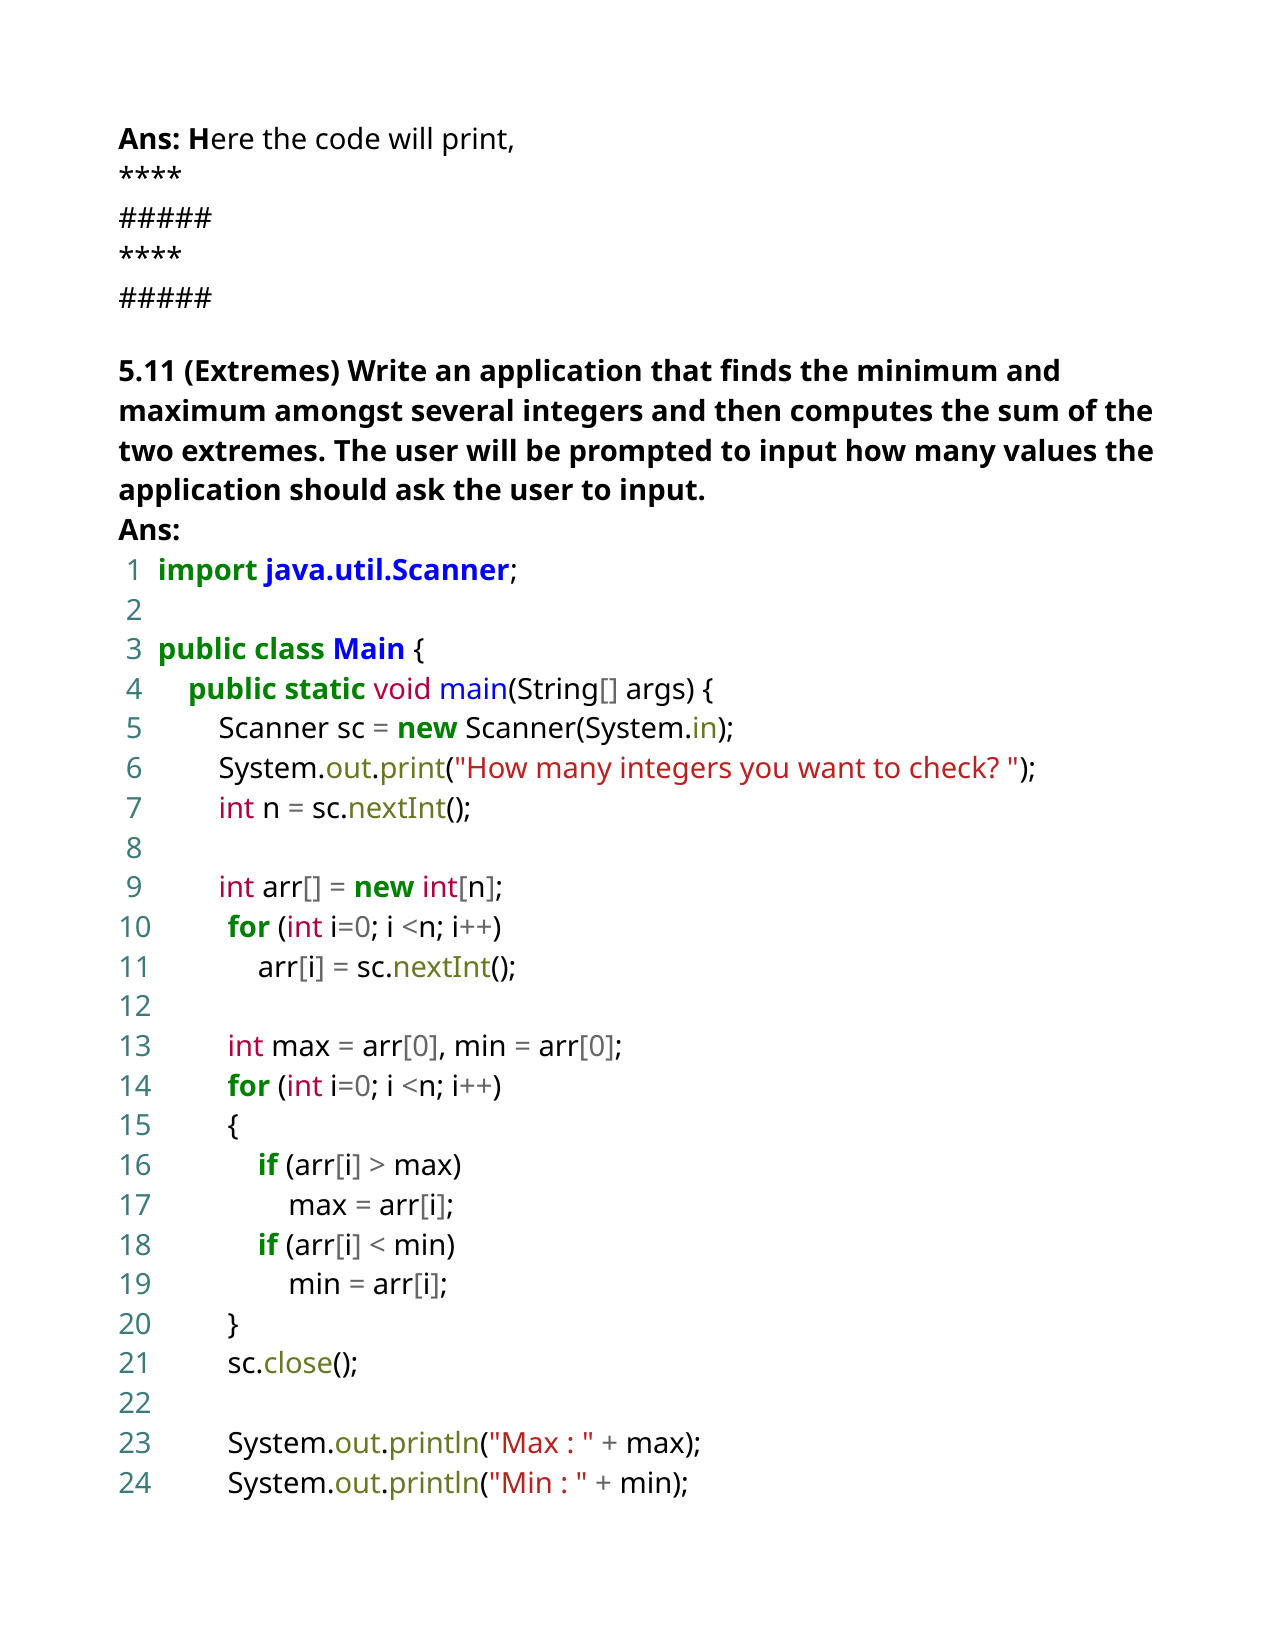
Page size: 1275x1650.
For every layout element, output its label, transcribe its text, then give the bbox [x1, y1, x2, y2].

text ##### [118, 277, 1157, 317]
text 9 int arr[] = new int[n]; [118, 867, 1157, 906]
text 7 int n = sc.nextInt(); [118, 787, 1157, 827]
text 4 public static void main(String[] args) { [118, 668, 1157, 708]
text 20 } [118, 1303, 1157, 1343]
text 11 arr[i] = sc.nextInt(); [118, 946, 1157, 986]
text **** [118, 158, 1157, 197]
text 13 int max = arr[0], min = arr[0]; [118, 1025, 1157, 1065]
text Ans: [118, 509, 1157, 549]
text 18 if (arr[i] < min) [118, 1224, 1157, 1263]
text 10 for (int i=0; i <n; i++) [118, 906, 1157, 946]
text 8 [118, 827, 1157, 867]
text 1 import java.util.Scanner; [118, 549, 1157, 589]
text 15 { [118, 1105, 1157, 1144]
text 5.11 (Extremes) Write an application that finds the minimum and maximum amongst several integers and then computes the sum of the two extremes. The user will be prompted to input how many values the application should ask the user to input. [118, 351, 1157, 509]
text 6 System.out.print("How many integers you want to check? "); [118, 747, 1157, 787]
text 12 [118, 986, 1157, 1025]
text 16 if (arr[i] > max) [118, 1144, 1157, 1184]
text 5 Scanner sc = new Scanner(System.in); [118, 708, 1157, 747]
text 19 min = arr[i]; [118, 1263, 1157, 1303]
text 17 max = arr[i]; [118, 1184, 1157, 1224]
text 2 [118, 589, 1157, 628]
text 21 sc.close(); [118, 1343, 1157, 1382]
text ##### [118, 197, 1157, 237]
text 23 System.out.println("Max : " + max); [118, 1422, 1157, 1462]
text 3 public class Main { [118, 628, 1157, 668]
text 14 for (int i=0; i <n; i++) [118, 1065, 1157, 1105]
text 24 System.out.println("Min : " + min); [118, 1462, 1157, 1502]
text Ans: Here the code will print, [118, 118, 1157, 158]
text **** [118, 237, 1157, 277]
text 22 [118, 1382, 1157, 1422]
